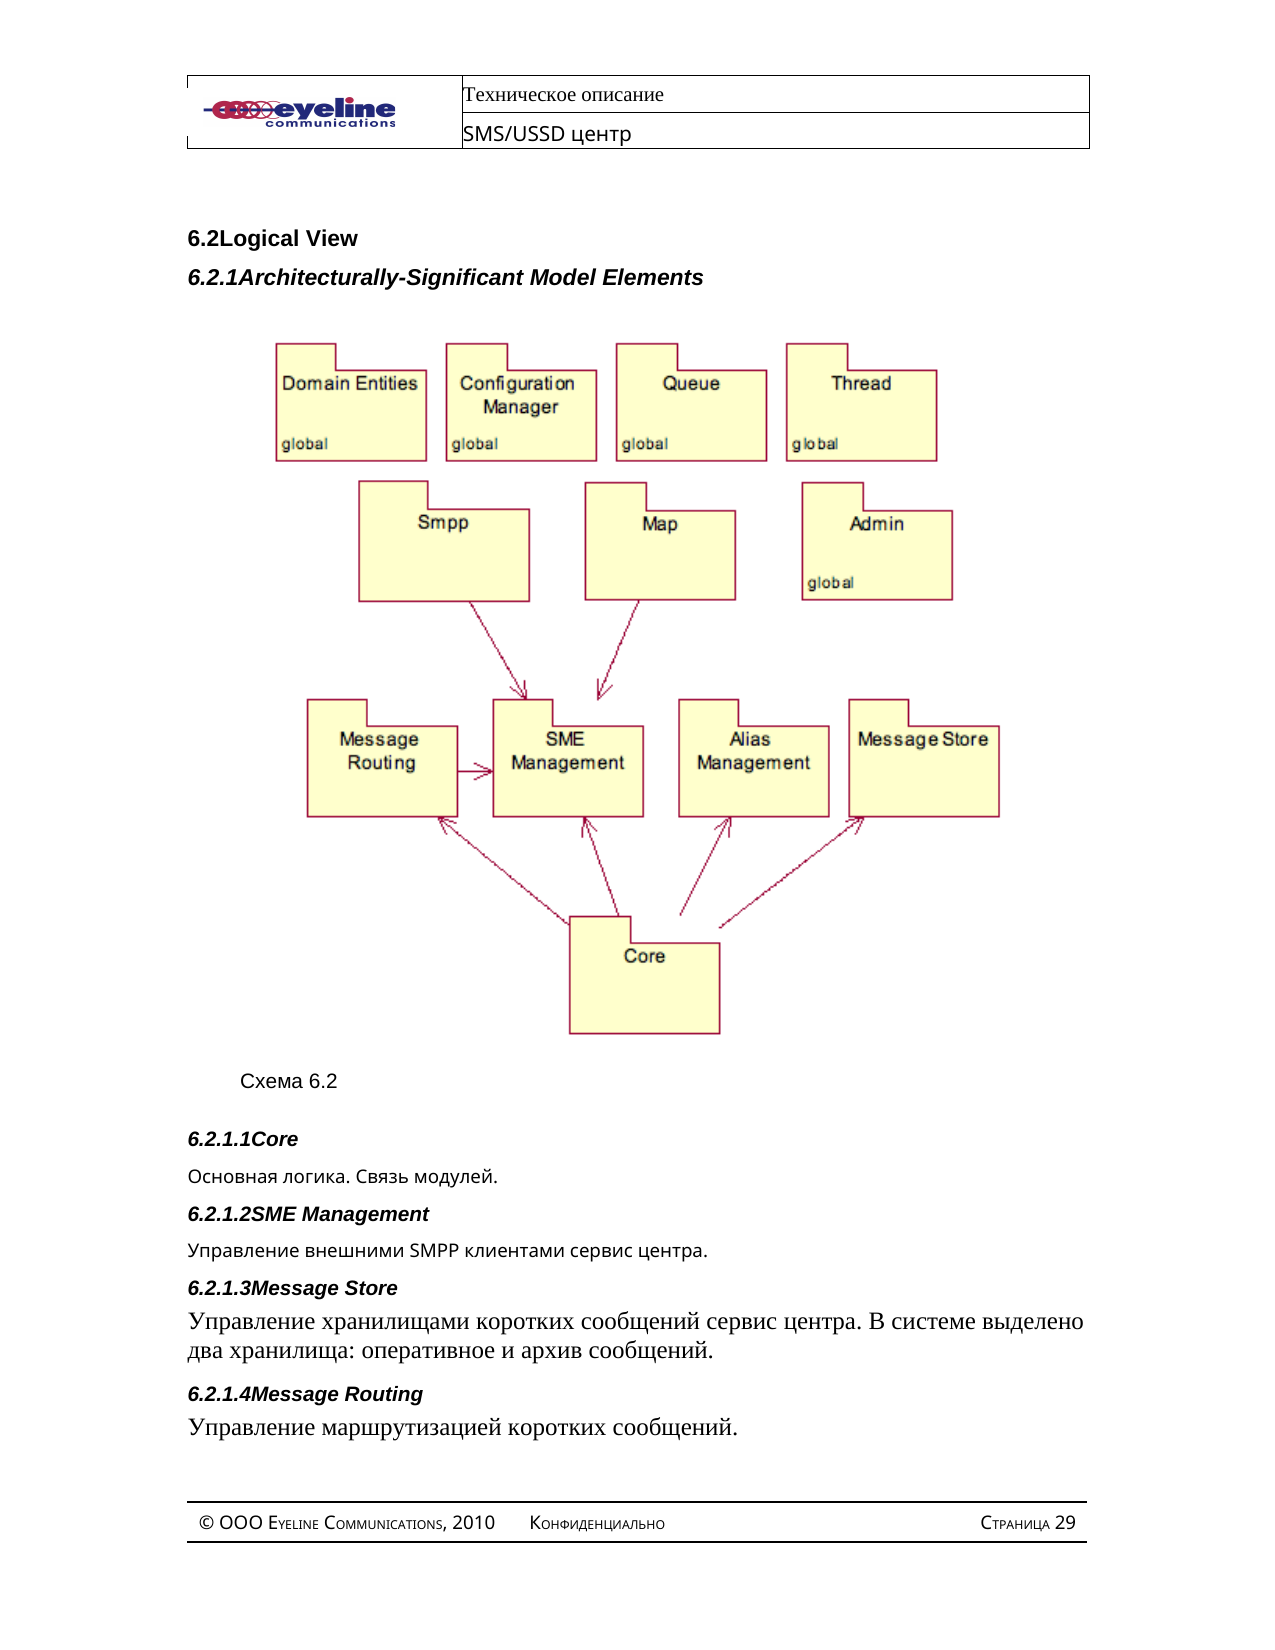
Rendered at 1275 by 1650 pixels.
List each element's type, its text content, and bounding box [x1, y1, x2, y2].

picture [203, 97, 396, 127]
text Управление внешними SMPP клиентами сервис центра. [187, 1238, 1088, 1263]
subtitle Message Routing [187, 1382, 1088, 1406]
picture [240, 309, 1036, 1069]
subtitle Architecturally-Significant Model Elements [187, 264, 1088, 291]
subtitle Message Store [187, 1276, 1088, 1300]
subtitle Logical View [187, 225, 1088, 252]
text Схема 6.2 [240, 1069, 1035, 1093]
text Управление хранилищами коротких сообщений сервис центра. В системе выделено два хранилища: оперативное и архив сообщений. [187, 1306, 1088, 1363]
subtitle SME Management [187, 1201, 1088, 1225]
text Управление маршрутизацией коротких сообщений. [187, 1412, 1088, 1441]
text Основная логика. Связь модулей. [187, 1163, 1088, 1189]
subtitle Core [187, 1127, 1088, 1151]
